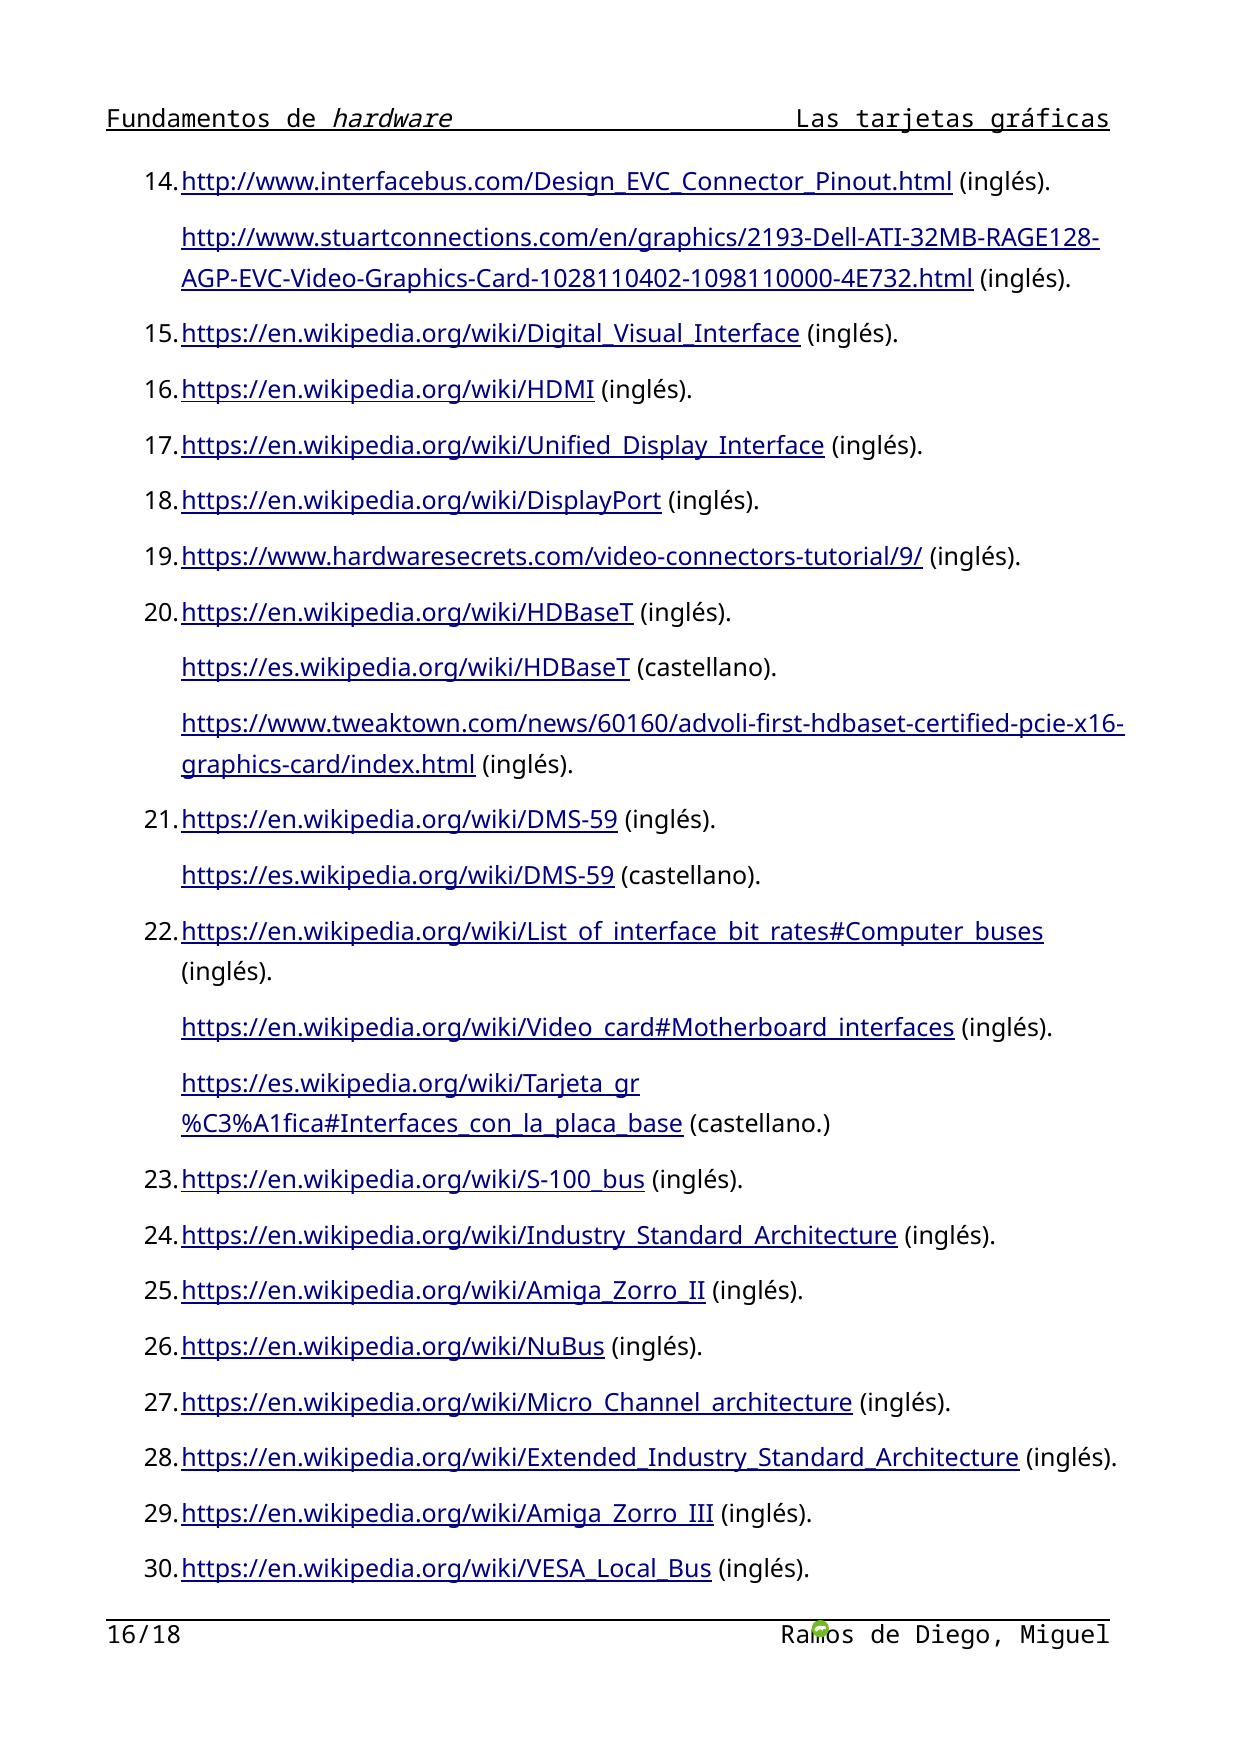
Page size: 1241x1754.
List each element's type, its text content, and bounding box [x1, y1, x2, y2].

list https://en.wikipedia.org/wiki/DMS-59 (inglés). [144, 802, 1134, 836]
list http://www.interfacebus.com/Design_EVC_Connector_Pinout.html (inglés). [144, 164, 1134, 198]
list https://en.wikipedia.org/wiki/List_of_interface_bit_rates#Computer_buses (inglés). [144, 913, 1134, 988]
list https://es.wikipedia.org/wiki/HDBaseT (castellano). [144, 650, 1134, 684]
list https://en.wikipedia.org/wiki/Amiga_Zorro_II (inglés). [144, 1273, 1134, 1307]
list http://www.stuartconnections.com/en/graphics/2193-Dell-ATI-32MB-RAGE128-AGP-EVC-Video-Graphics-Card-1028110402-1098110000-4E732.html (inglés). [144, 219, 1134, 294]
list https://en.wikipedia.org/wiki/DisplayPort (inglés). [144, 483, 1134, 517]
list https://en.wikipedia.org/wiki/Extended_Industry_Standard_Architecture (inglés). [144, 1440, 1134, 1474]
list https://en.wikipedia.org/wiki/Unified_Display_Interface (inglés). [144, 427, 1134, 461]
list https://en.wikipedia.org/wiki/HDBaseT (inglés). [144, 594, 1134, 628]
list https://es.wikipedia.org/wiki/Tarjeta_gr%C3%A1fica#Interfaces_con_la_placa_base (castellano.) [144, 1065, 1134, 1140]
list https://en.wikipedia.org/wiki/S-100_bus (inglés). [144, 1162, 1134, 1196]
list https://en.wikipedia.org/wiki/Video_card#Motherboard_interfaces (inglés). [144, 1009, 1134, 1044]
list https://en.wikipedia.org/wiki/NuBus (inglés). [144, 1328, 1134, 1363]
list https://en.wikipedia.org/wiki/Digital_Visual_Interface (inglés). [144, 316, 1134, 350]
list https://es.wikipedia.org/wiki/DMS-59 (castellano). [144, 857, 1134, 892]
list https://en.wikipedia.org/wiki/Amiga_Zorro_III (inglés). [144, 1495, 1134, 1529]
list https://www.tweaktown.com/news/60160/advoli-first-hdbaset-certified-pcie-x16-graphics-card/index.html (inglés). [144, 705, 1134, 780]
list https://www.hardwaresecrets.com/video-connectors-tutorial/9/ (inglés). [144, 538, 1134, 573]
list https://en.wikipedia.org/wiki/Micro_Channel_architecture (inglés). [144, 1384, 1134, 1418]
list https://en.wikipedia.org/wiki/HDMI (inglés). [144, 372, 1134, 406]
list https://en.wikipedia.org/wiki/VESA_Local_Bus (inglés). [144, 1551, 1134, 1585]
list https://en.wikipedia.org/wiki/Industry_Standard_Architecture (inglés). [144, 1217, 1134, 1251]
